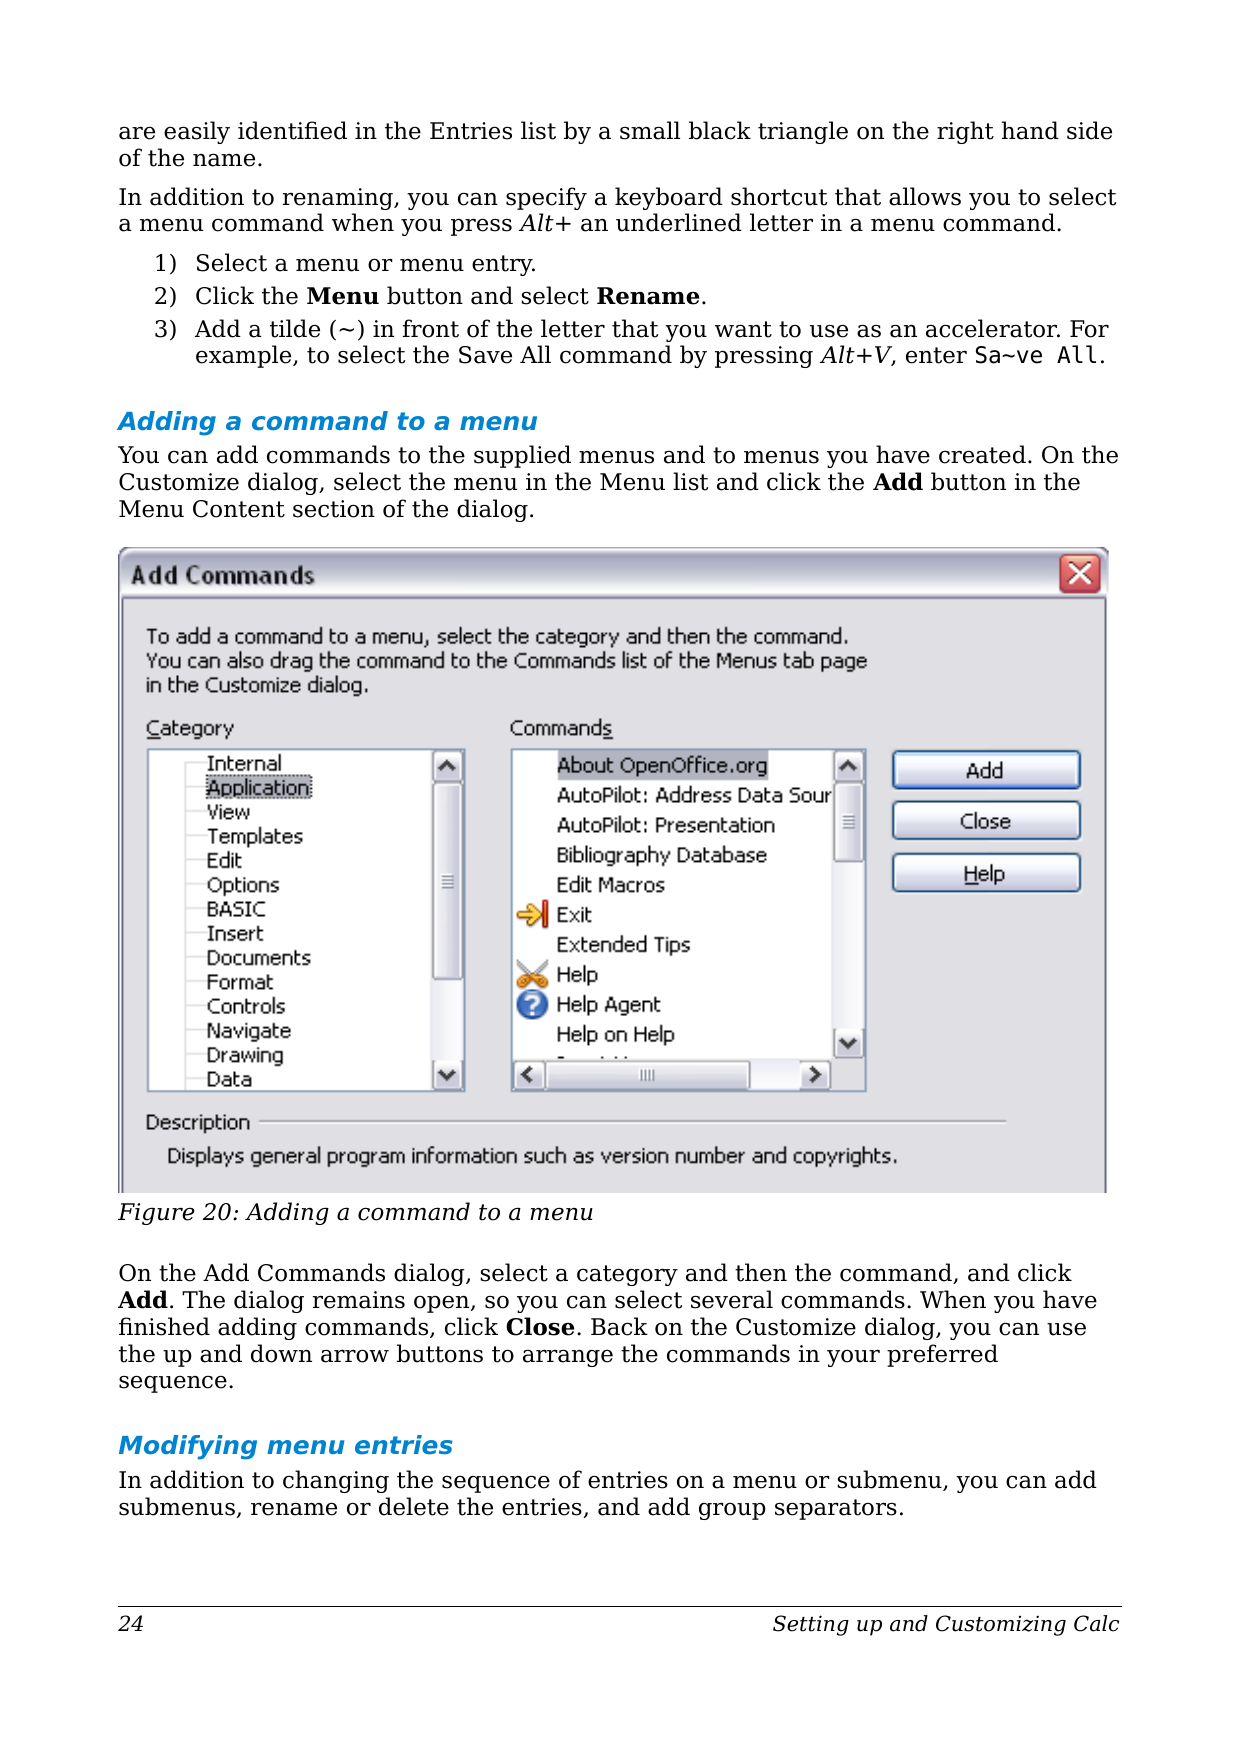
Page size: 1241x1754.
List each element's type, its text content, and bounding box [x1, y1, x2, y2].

list Select a menu or menu entry. [177, 250, 1122, 276]
text You can add commands to the supplied menus and to menus you have created. On the Customize dialog, select the menu in the Menu list and click the Add button in the Menu Content section of the dialog. [118, 442, 1122, 522]
subtitle Modifying menu entries [118, 1432, 1122, 1461]
text In addition to renaming, you can specify a keyboard shortcut that allows you to select a menu command when you press Alt+ an underlined letter in a menu command. [118, 184, 1122, 237]
text Figure 20: Adding a command to a menu [118, 1199, 1122, 1226]
text In addition to changing the sequence of entries on a menu or submenu, you can add submenus, rename or delete the entries, and add group separators. [118, 1467, 1122, 1520]
text are easily identified in the Entries list by a small black triangle on the right hand side of the name. [118, 118, 1122, 171]
list Add a tilde (~) in front of the letter that you want to use as an accelerator. For example, to select the Save All command by pressing Alt+V, enter Sa~ve All. [177, 316, 1122, 369]
picture [118, 547, 1109, 1193]
subtitle Adding a command to a menu [118, 407, 1122, 436]
text On the Add Commands dialog, select a category and then the command, and click Add. The dialog remains open, so you can select several commands. When you have finished adding commands, click Close. Back on the Customize dialog, you can use the up and down arrow buttons to arrange the commands in your preferred sequence. [118, 1260, 1122, 1394]
list Click the Menu button and select Rename. [177, 283, 1122, 310]
